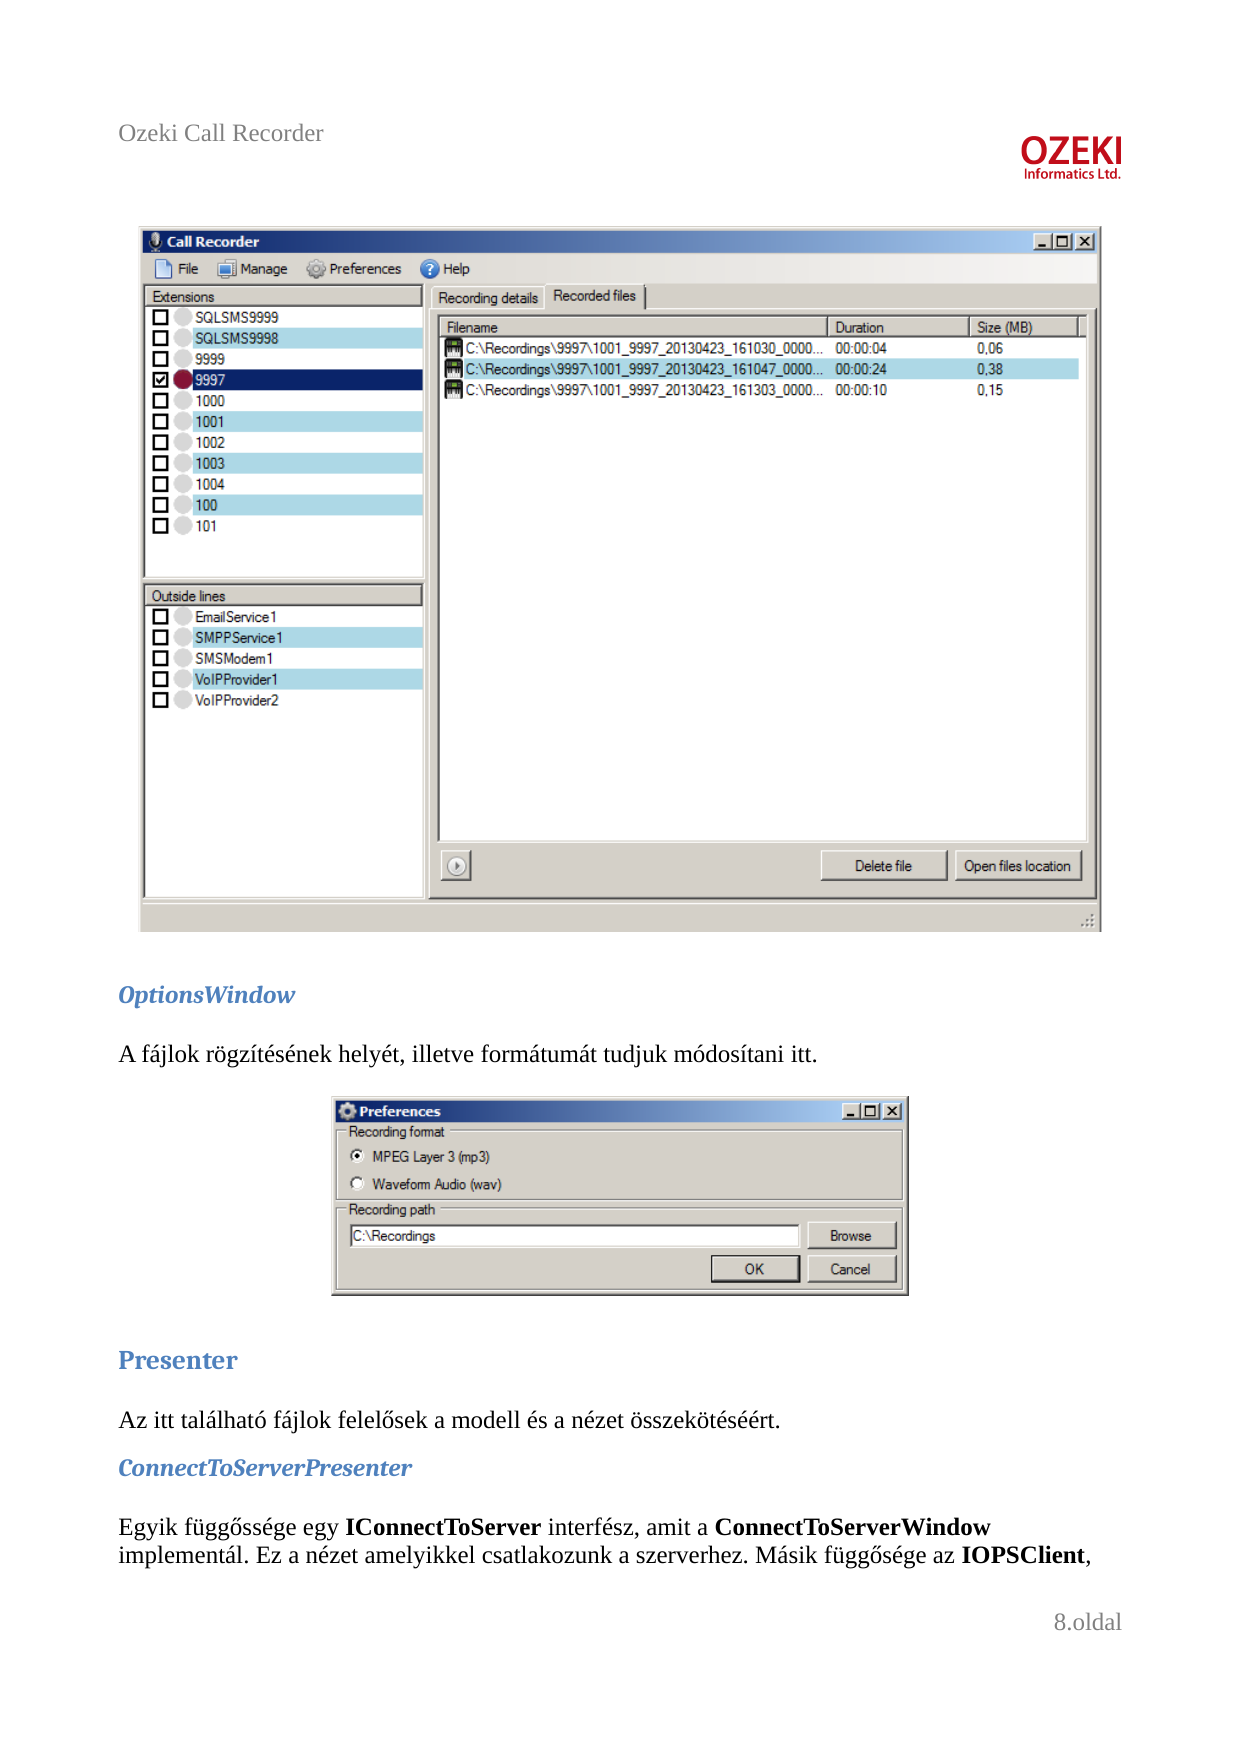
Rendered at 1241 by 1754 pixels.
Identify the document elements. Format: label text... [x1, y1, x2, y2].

picture [331, 1096, 909, 1296]
text Egyik függőssége egy IConnectToServer interfész, amit a ConnectToServerWindow implementál. Ez a nézet amelyikkel csatlakozunk a szerverhez. Másik függősége az IOPSClient, [118, 1512, 1122, 1569]
text A fájlok rögzítésének helyét, illetve formátumát tudjuk módosítani itt. [118, 1039, 1122, 1068]
subtitle ConnectToServerPresenter [118, 1454, 1122, 1483]
subtitle OptionsWindow [118, 981, 1122, 1010]
subtitle Presenter [118, 1345, 1122, 1376]
picture [1020, 135, 1122, 181]
text Az itt található fájlok felelősek a modell és a nézet összekötéséért. [118, 1405, 1122, 1433]
